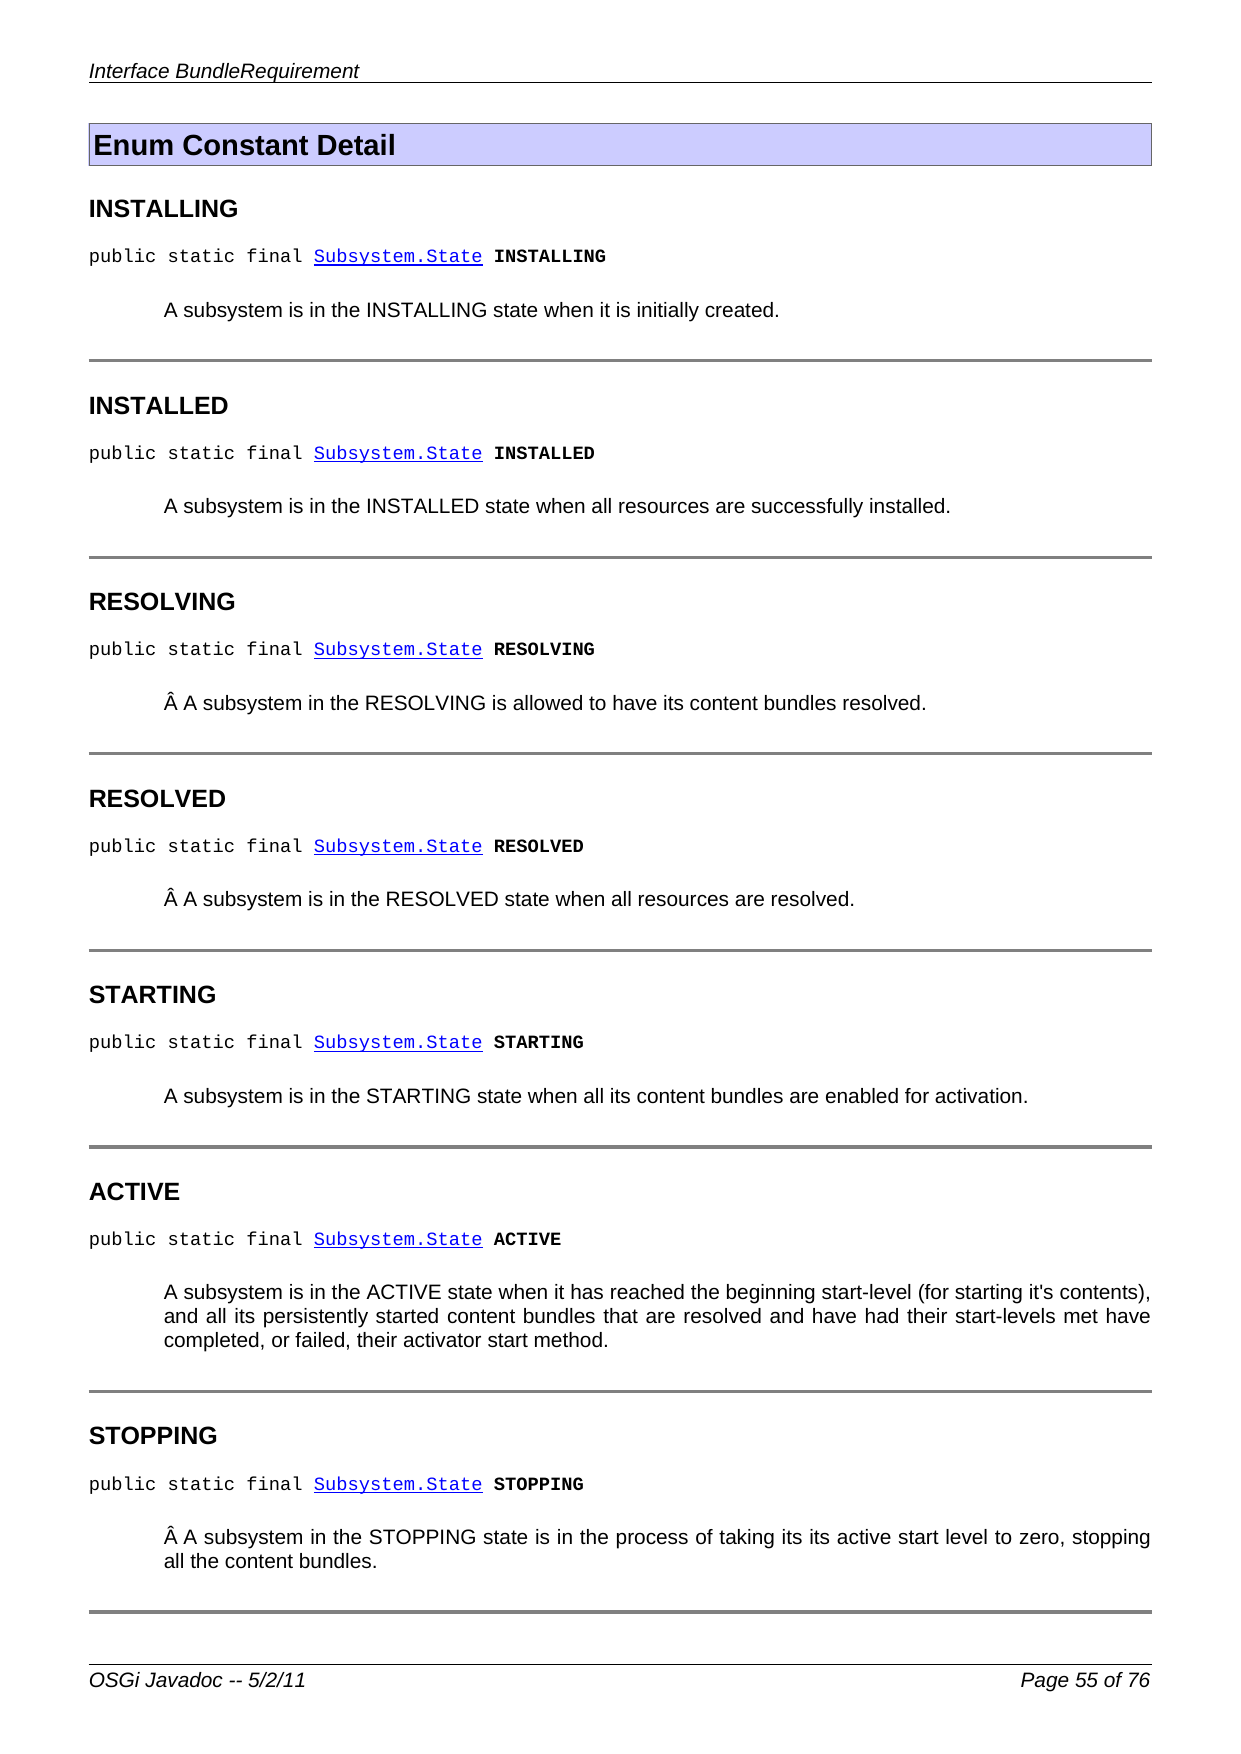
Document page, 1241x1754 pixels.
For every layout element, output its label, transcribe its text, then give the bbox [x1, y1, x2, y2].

text public static final Subsystem.State INSTALLING [88, 247, 1152, 268]
subtitle STOPPING [88, 1421, 1152, 1450]
text Â A subsystem in the STOPPING state is in the process of taking its its active start level to zero, stopping all the content bundles. [163, 1525, 1152, 1573]
text public static final Subsystem.State STARTING [88, 1033, 1152, 1054]
subtitle Enum Constant Detail [90, 124, 1151, 165]
text Â A subsystem is in the RESOLVED state when all resources are resolved. [163, 887, 1152, 911]
subtitle RESOLVED [88, 784, 1152, 812]
text public static final Subsystem.State RESOLVING [88, 640, 1152, 661]
text A subsystem is in the INSTALLED state when all resources are successfully installed. [163, 494, 1152, 518]
subtitle RESOLVING [88, 587, 1152, 616]
subtitle ACTIVE [88, 1177, 1152, 1206]
text Â A subsystem in the RESOLVING is allowed to have its content bundles resolved. [163, 691, 1152, 714]
text A subsystem is in the INSTALLING state when it is initially created. [163, 297, 1152, 321]
text A subsystem is in the ACTIVE state when it has reached the beginning start-level (for starting it's contents), and all its persistently started content bundles that are resolved and have had their start-levels met have completed, or failed, their activator start method. [163, 1280, 1152, 1352]
text public static final Subsystem.State STOPPING [88, 1474, 1152, 1496]
subtitle STARTING [88, 980, 1152, 1009]
text public static final Subsystem.State RESOLVED [88, 837, 1152, 858]
text A subsystem is in the STARTING state when all its content bundles are enabled for activation. [163, 1084, 1152, 1108]
subtitle INSTALLING [88, 194, 1152, 223]
subtitle INSTALLED [88, 391, 1152, 419]
text public static final Subsystem.State INSTALLED [88, 443, 1152, 465]
text public static final Subsystem.State ACTIVE [88, 1230, 1152, 1251]
